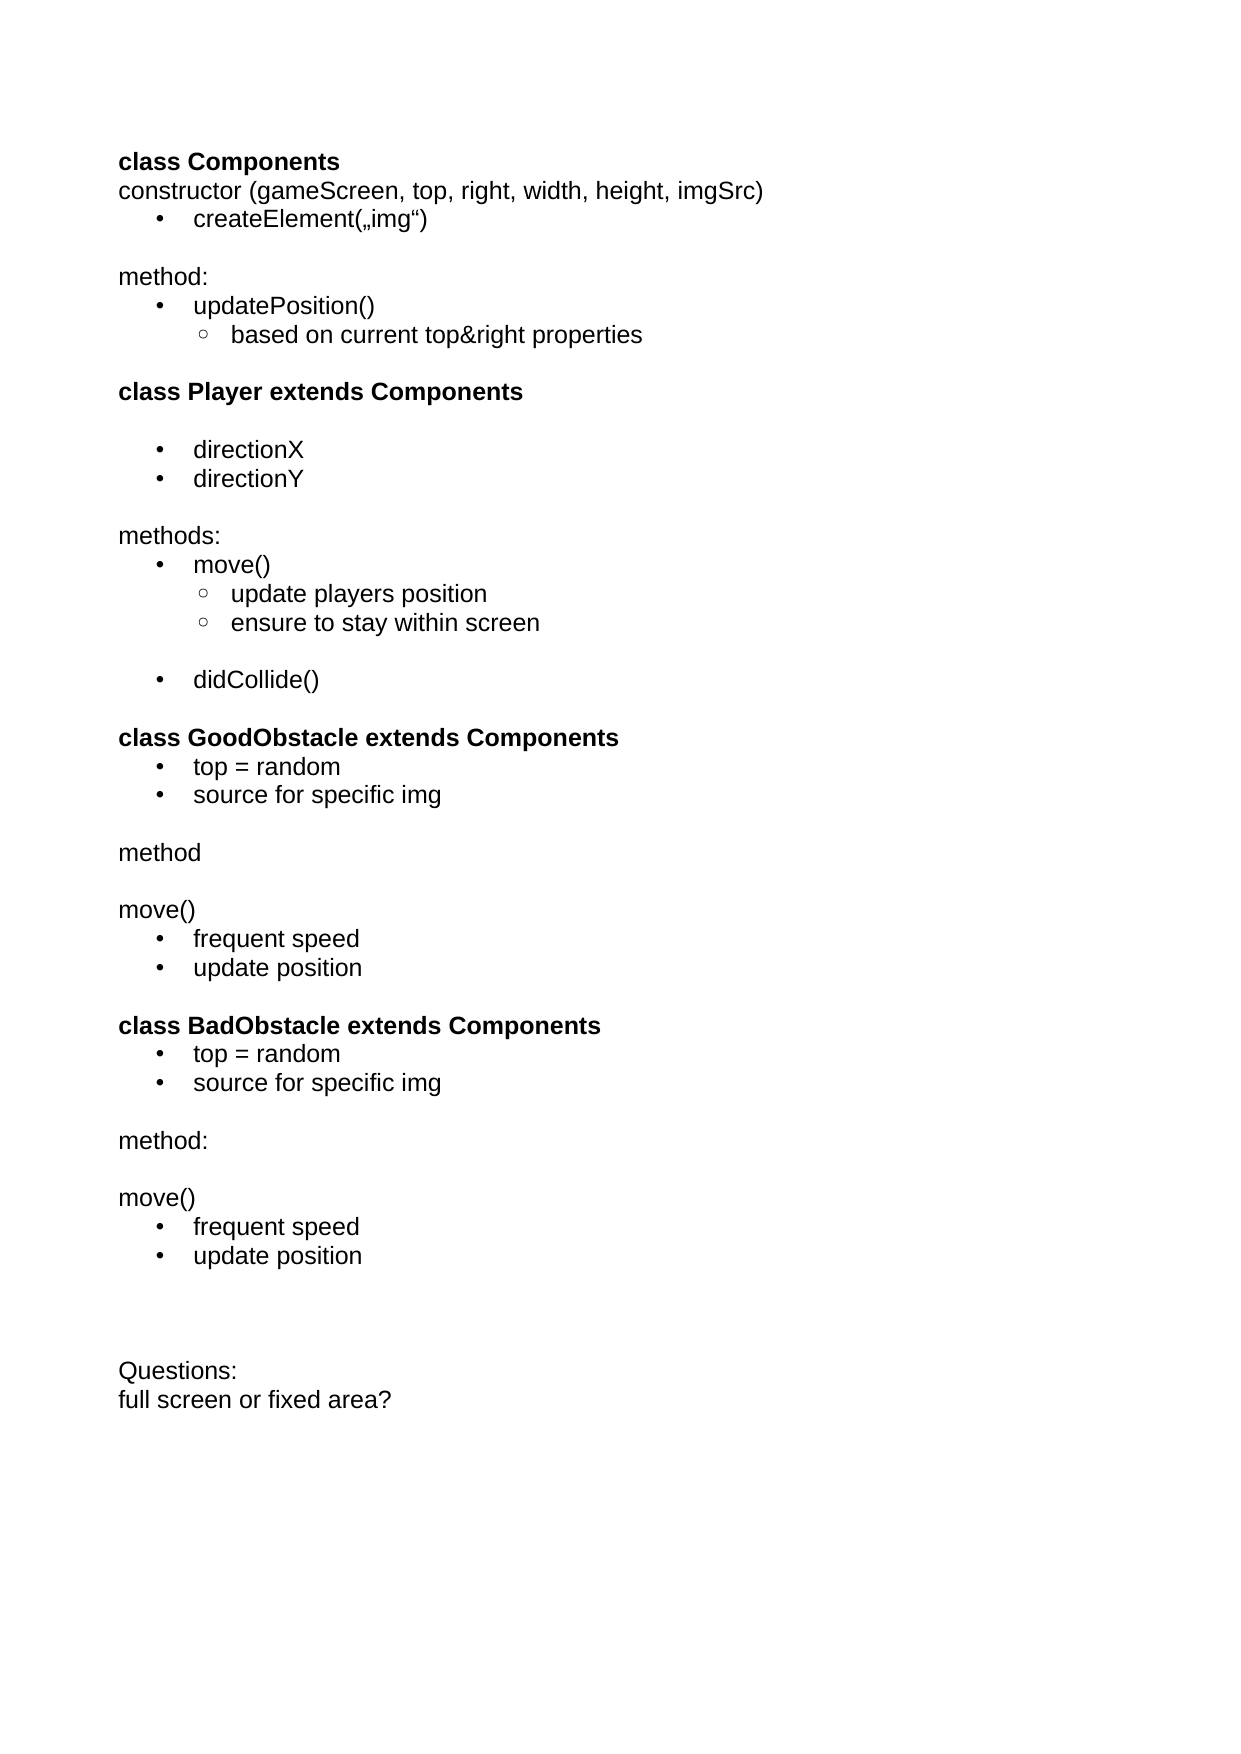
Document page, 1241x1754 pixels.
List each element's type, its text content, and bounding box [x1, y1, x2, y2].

text class BadObstacle extends Components [118, 1011, 1122, 1039]
list based on current top&right properties [193, 319, 1122, 348]
text class GoodObstacle extends Components [118, 723, 1122, 752]
text full screen or fixed area? [118, 1385, 1122, 1414]
list top = random [156, 1039, 1122, 1068]
text methods: [118, 521, 1122, 550]
list frequent speed [156, 1212, 1122, 1241]
list update players position [193, 579, 1122, 608]
text method [118, 838, 1122, 867]
list source for specific img [156, 780, 1122, 809]
text class Player extends Components [118, 377, 1122, 406]
text Questions: [118, 1356, 1122, 1385]
list move() [156, 550, 1122, 579]
list updatePosition() [156, 291, 1122, 319]
list createElement(„img“) [156, 204, 1122, 233]
text move() [118, 1183, 1122, 1212]
list update position [156, 1241, 1122, 1270]
list didCollide() [156, 665, 1122, 694]
text move() [118, 896, 1122, 924]
list directionY [156, 463, 1122, 492]
list ensure to stay within screen [193, 608, 1122, 636]
text method: [118, 1126, 1122, 1155]
list top = random [156, 752, 1122, 780]
list source for specific img [156, 1068, 1122, 1097]
text class Components [118, 147, 1122, 176]
text constructor (gameScreen, top, right, width, height, imgSrc) [118, 176, 1122, 204]
text method: [118, 262, 1122, 291]
list update position [156, 953, 1122, 982]
list directionX [156, 435, 1122, 463]
list frequent speed [156, 924, 1122, 953]
